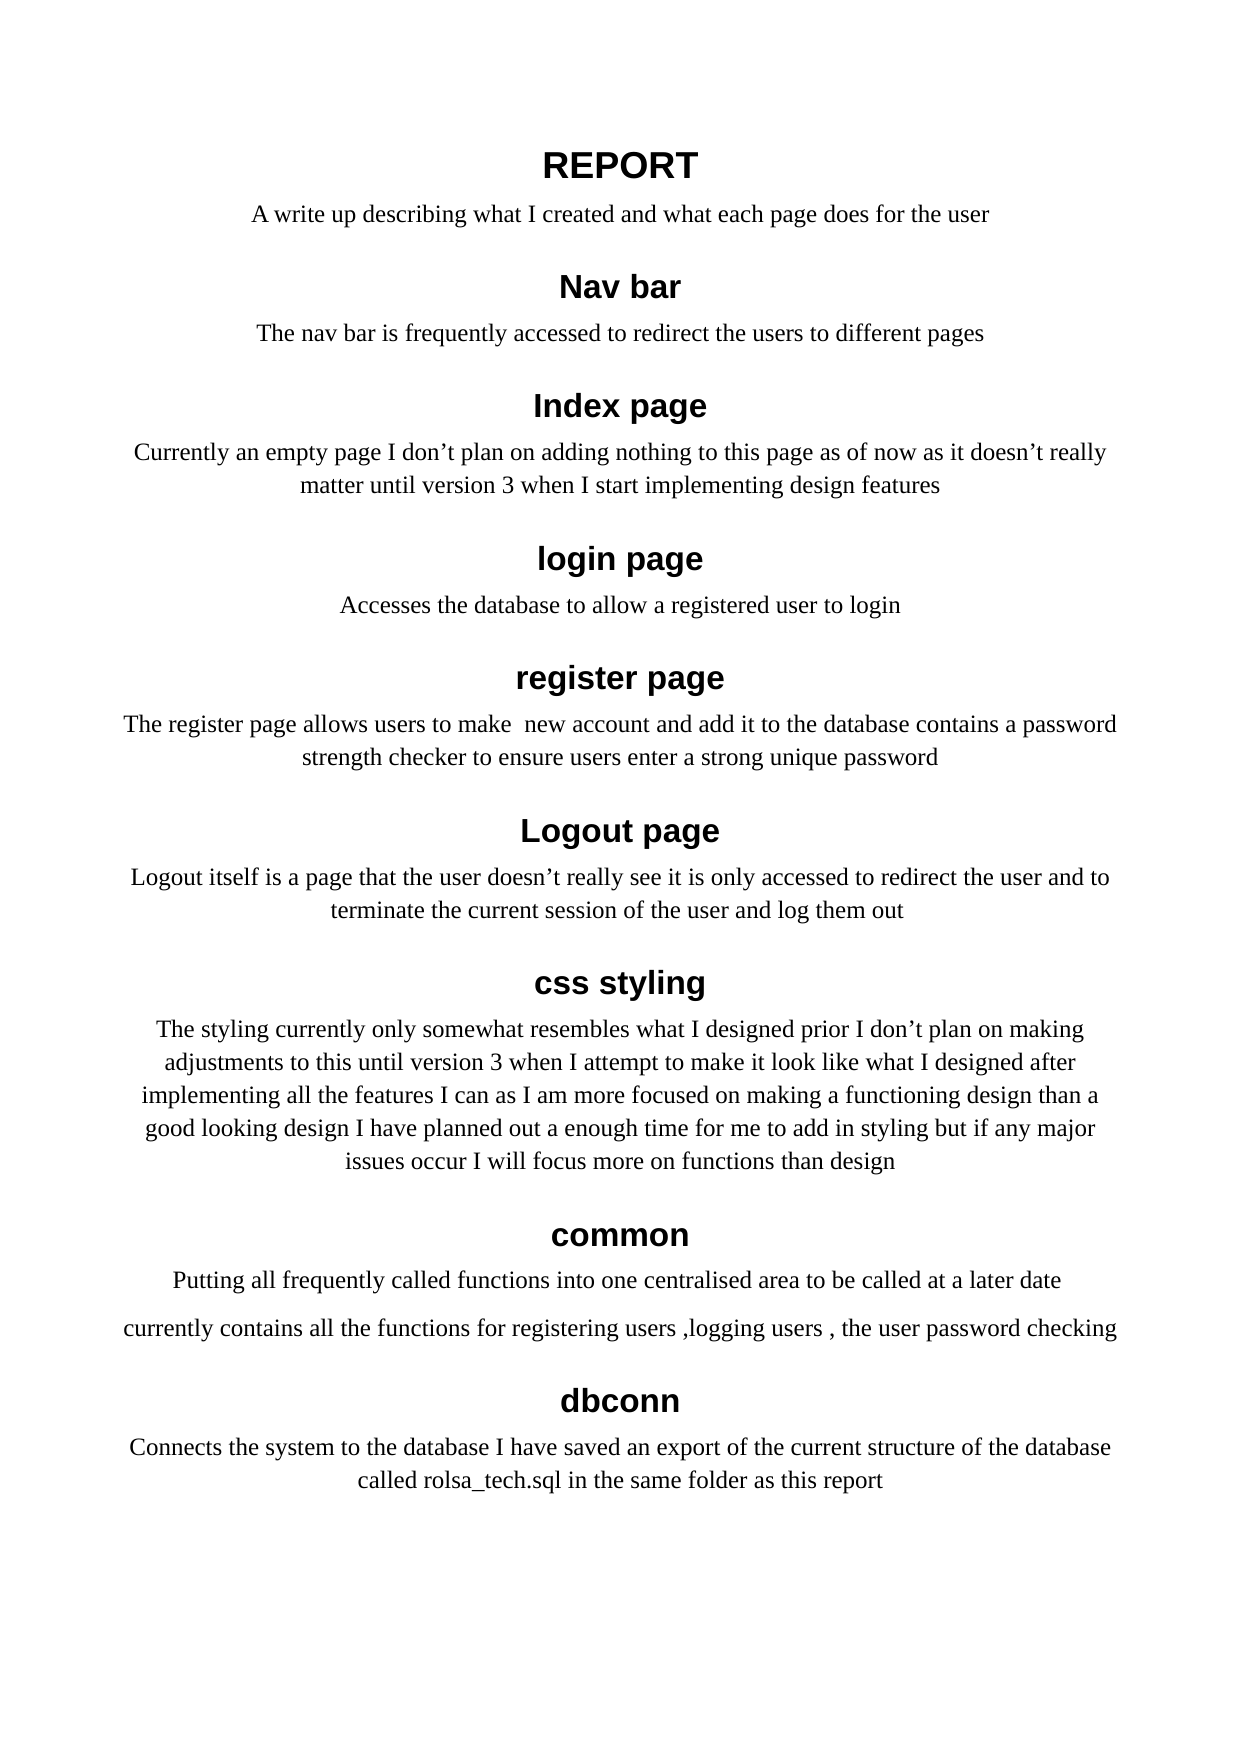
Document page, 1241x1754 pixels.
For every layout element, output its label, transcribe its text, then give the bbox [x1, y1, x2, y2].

text The nav bar is frequently accessed to redirect the users to different pages [118, 318, 1122, 347]
subtitle css styling [118, 963, 1122, 1002]
subtitle Nav bar [118, 267, 1122, 306]
text Currently an empty page I don’t plan on adding nothing to this page as of now as it doesn’t really matter until version 3 when I start implementing design features [118, 437, 1122, 499]
subtitle REPORT [118, 143, 1122, 186]
text A write up describing what I created and what each page does for the user [118, 199, 1122, 227]
subtitle Logout page [118, 811, 1122, 849]
text currently contains all the functions for registering users ,logging users , the user password checking [118, 1313, 1122, 1342]
subtitle login page [118, 539, 1122, 577]
text Connects the system to the database I have saved an export of the current structure of the database called rolsa_tech.sql in the same folder as this report [118, 1432, 1122, 1494]
text Logout itself is a page that the user doesn’t really see it is only accessed to redirect the user and to terminate the current session of the user and log them out [118, 862, 1122, 923]
text The register page allows users to make new account and add it to the database contains a password strength checker to ensure users enter a strong unique password [118, 709, 1122, 771]
text Accesses the database to allow a registered user to login [118, 590, 1122, 619]
subtitle dbconn [118, 1382, 1122, 1420]
text The styling currently only somewhat resembles what I designed prior I don’t plan on making adjustments to this until version 3 when I attempt to make it look like what I designed after implementing all the features I can as I am more focused on making a functioning design than a good looking design I have planned out a enough time for me to add in styling but if any major issues occur I will focus more on functions than design [118, 1014, 1122, 1175]
text Putting all frequently called functions into one centralised area to be called at a later date [118, 1266, 1122, 1294]
subtitle register page [118, 658, 1122, 697]
subtitle common [118, 1214, 1122, 1253]
subtitle Index page [118, 387, 1122, 425]
